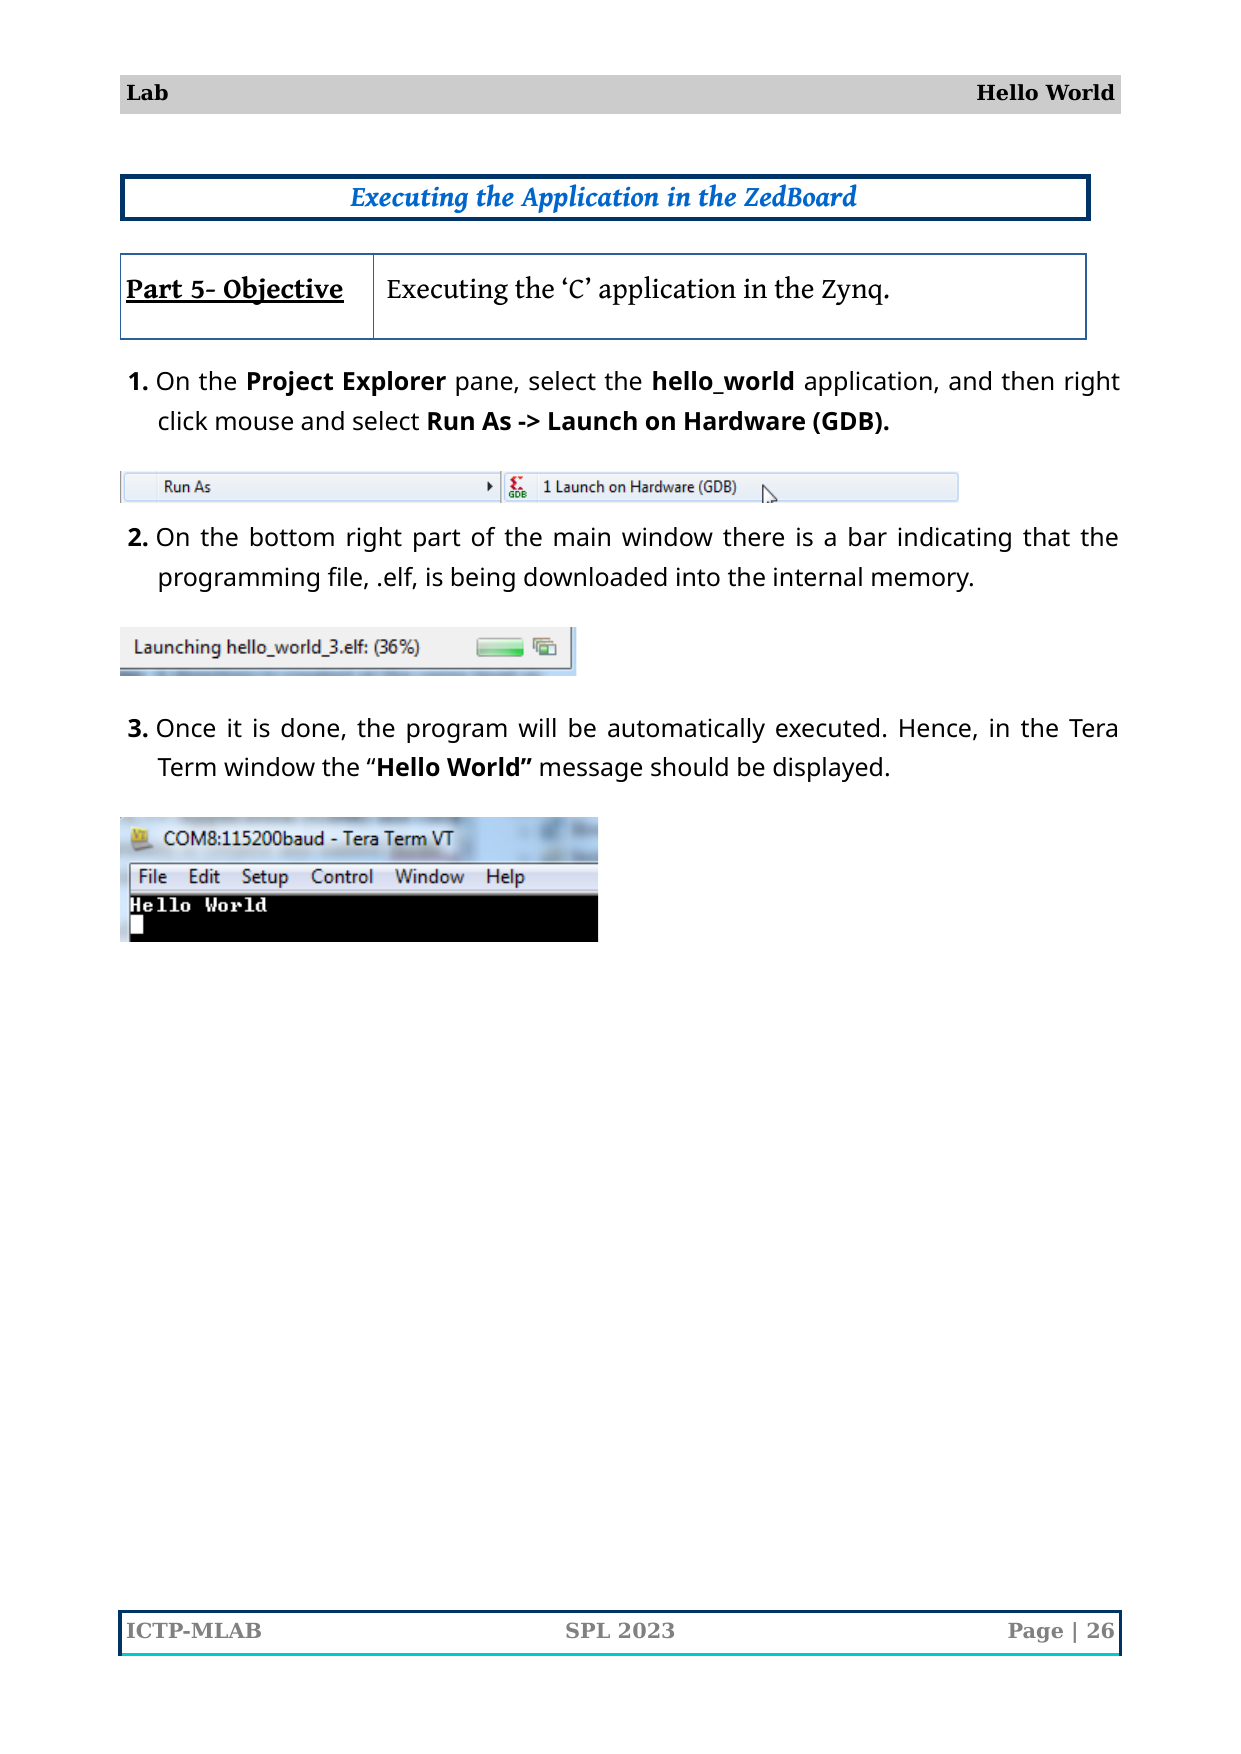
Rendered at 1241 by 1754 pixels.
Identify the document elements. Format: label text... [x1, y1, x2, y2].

table_header Executing the ‘C’ application in the Zynq. [374, 255, 1085, 338]
picture [120, 627, 577, 676]
table_header Part 5- Objective [121, 255, 373, 338]
list Once it is done, the program will be automatically executed. Hence, in the Tera Term window the “Hello World” message should be displayed. [127, 710, 1121, 783]
picture [120, 817, 599, 942]
picture [120, 471, 959, 503]
list On the Project Explorer pane, select the hello_world application, and then right click mouse and select Run As -> Launch on Hardware (GDB). [127, 364, 1121, 437]
subtitle Executing the Application in the ZedBoard [125, 179, 1086, 217]
list On the bottom right part of the main window there is a bar indicating that the programming file, .elf, is being downloaded into the internal memory. [127, 520, 1121, 593]
